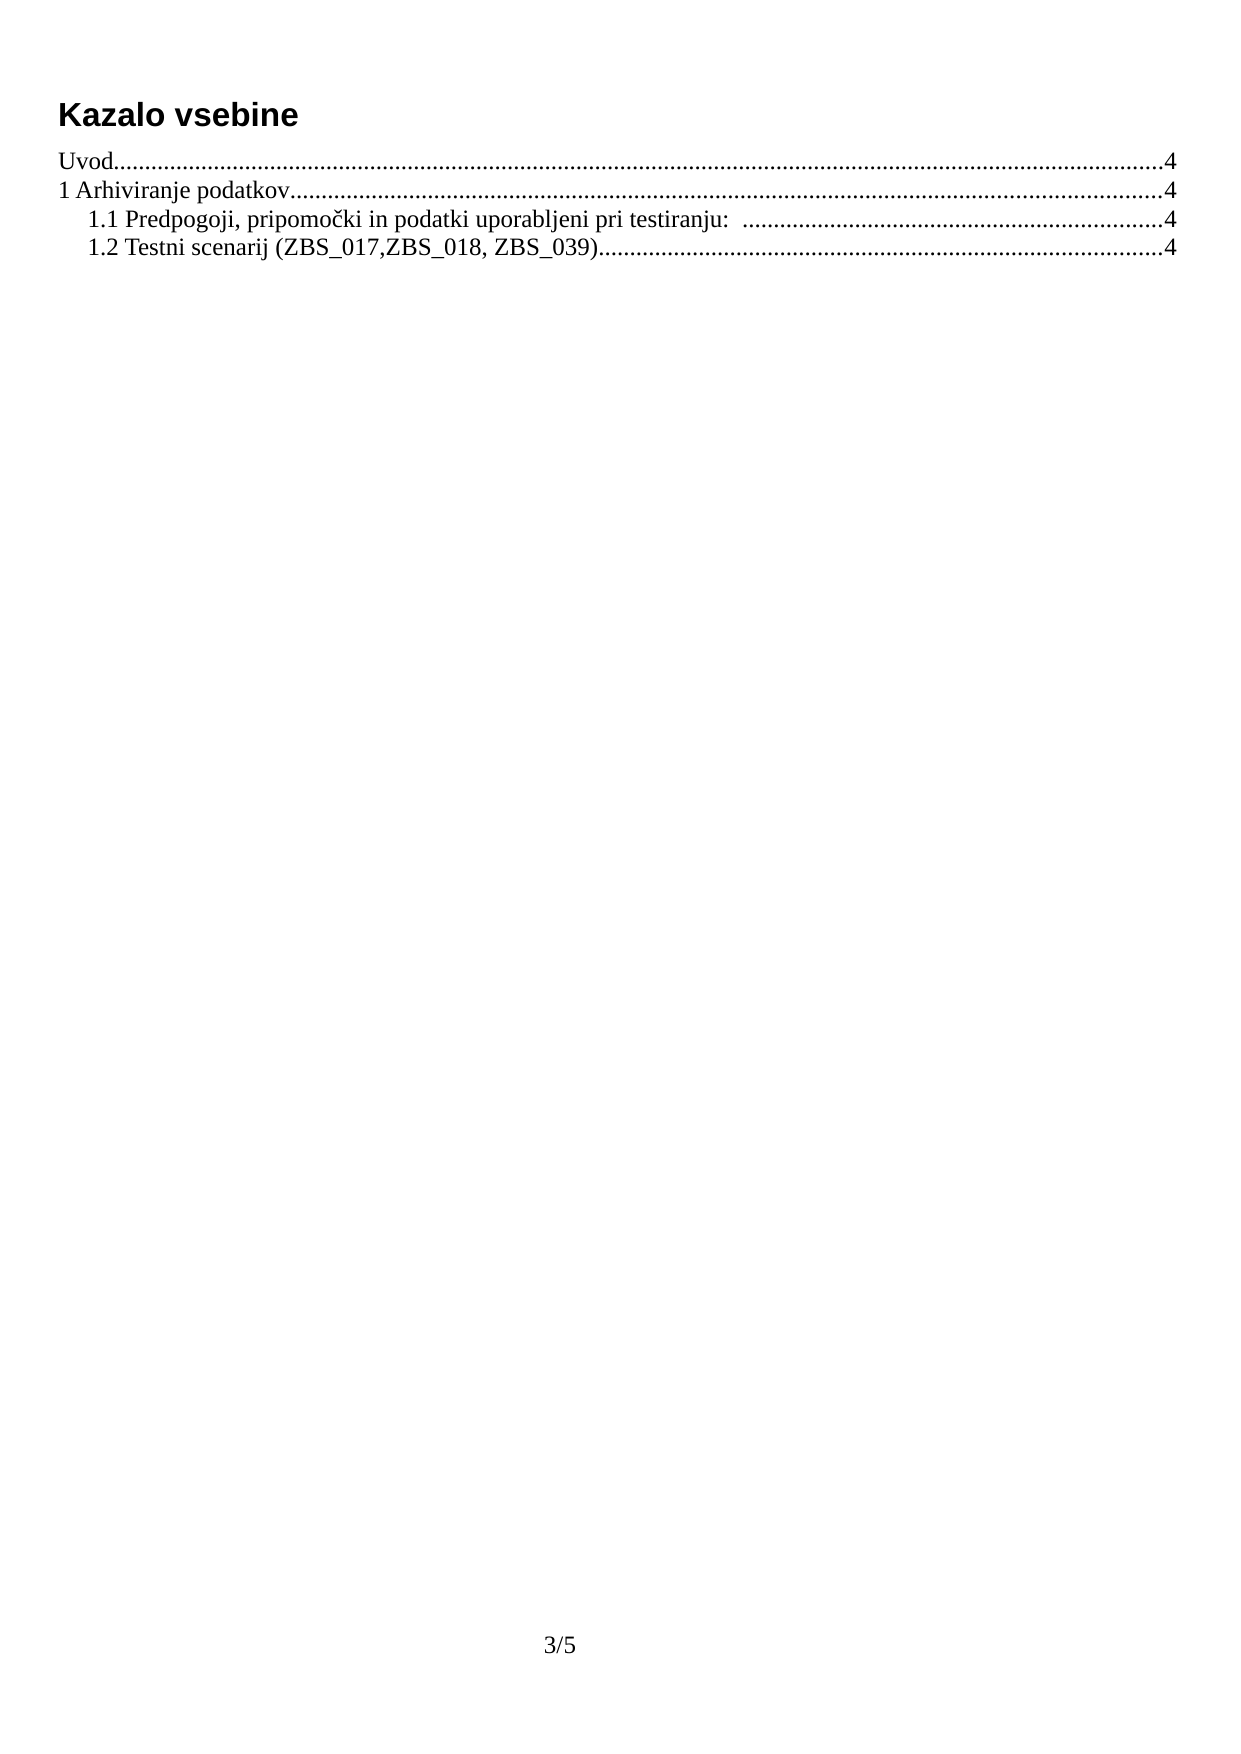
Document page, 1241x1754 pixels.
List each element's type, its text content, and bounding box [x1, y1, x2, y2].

text Uvod 4 [58, 146, 1177, 175]
text 1.2 Testni scenarij (ZBS_017,ZBS_018, ZBS_039) 4 [87, 232, 1177, 261]
text 1 Arhiviranje podatkov 4 [58, 175, 1177, 204]
subtitle Kazalo vsebine [58, 95, 1177, 134]
text 1.1 Predpogoji, pripomočki in podatki uporabljeni pri testiranju: 4 [87, 204, 1177, 232]
